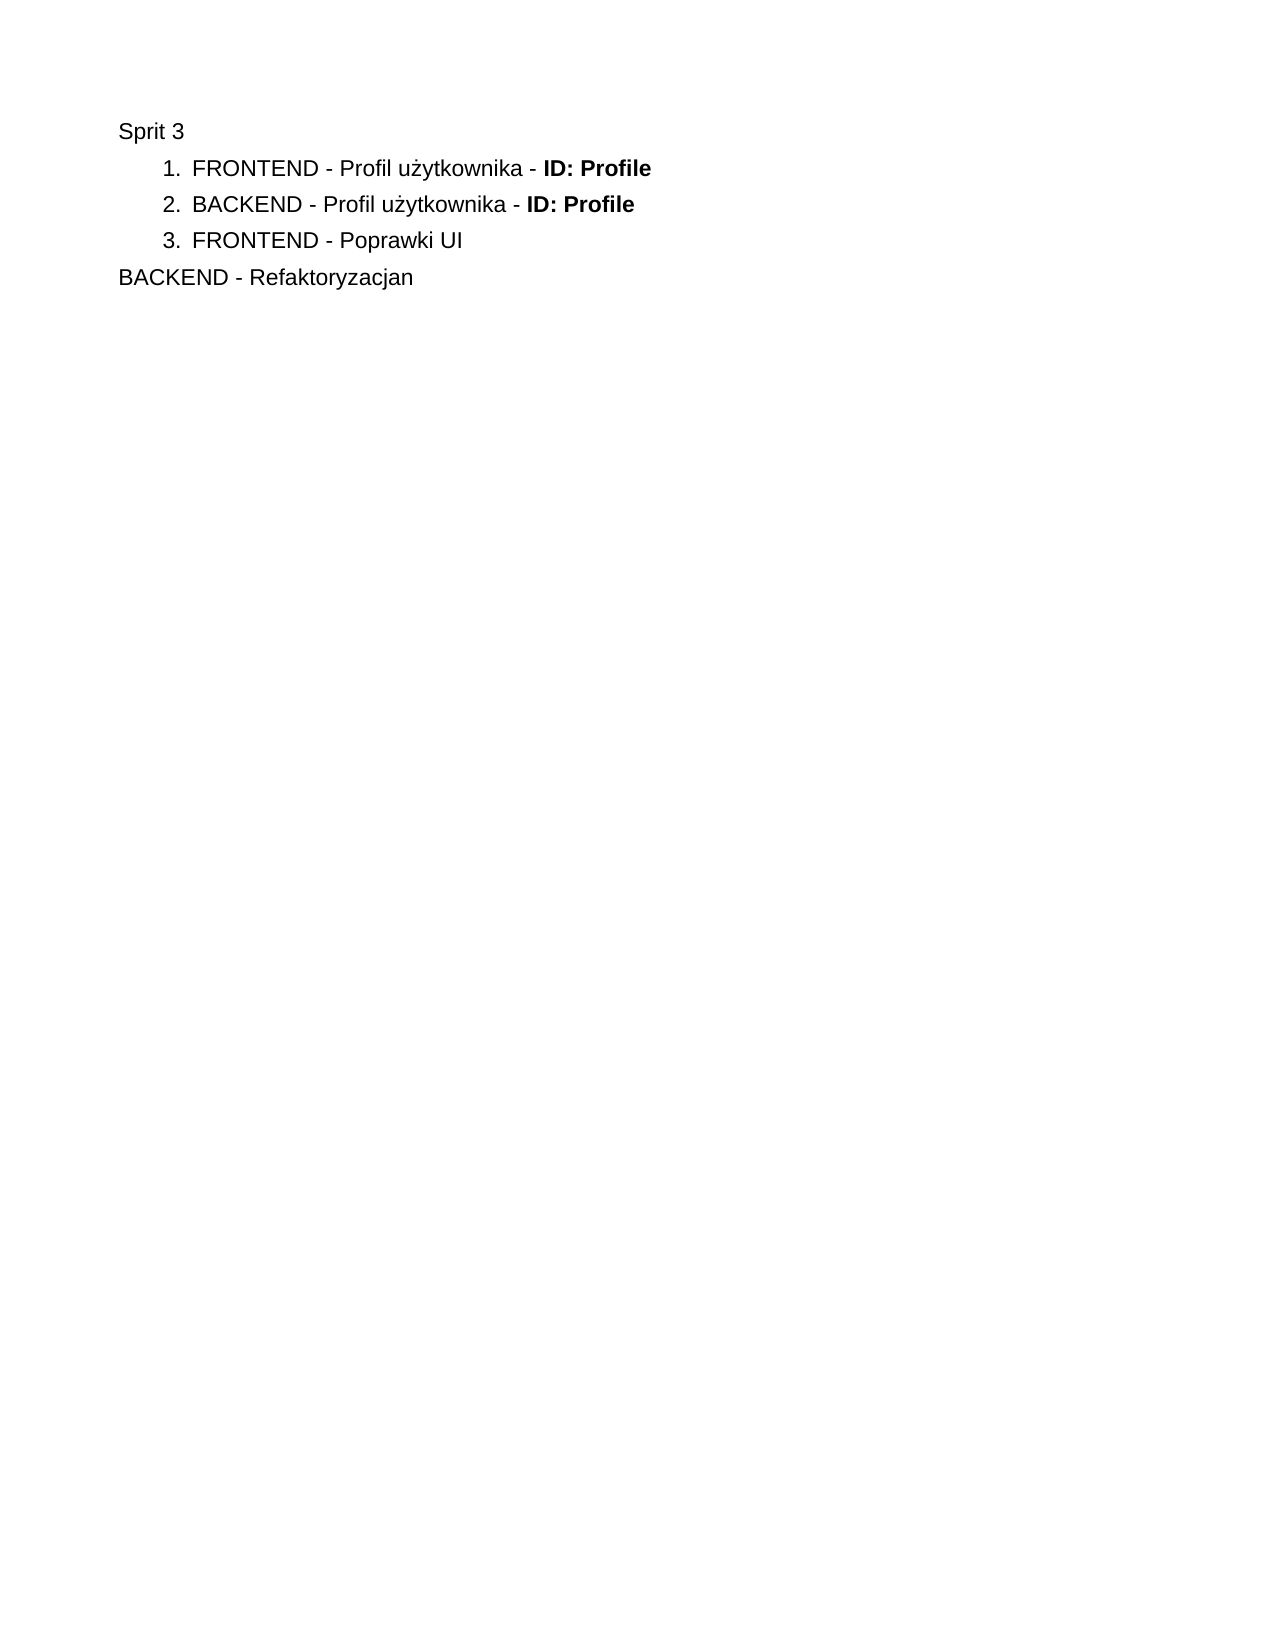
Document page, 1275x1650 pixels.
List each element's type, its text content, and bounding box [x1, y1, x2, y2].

text BACKEND - Refaktoryzacjan [118, 263, 1157, 290]
text Sprit 3 [118, 118, 1157, 144]
list FRONTEND - Profil użytkownika - ID: Profile [162, 154, 1157, 181]
list BACKEND - Profil użytkownika - ID: Profile [162, 191, 1157, 217]
list FRONTEND - Poprawki UI [162, 227, 1157, 253]
